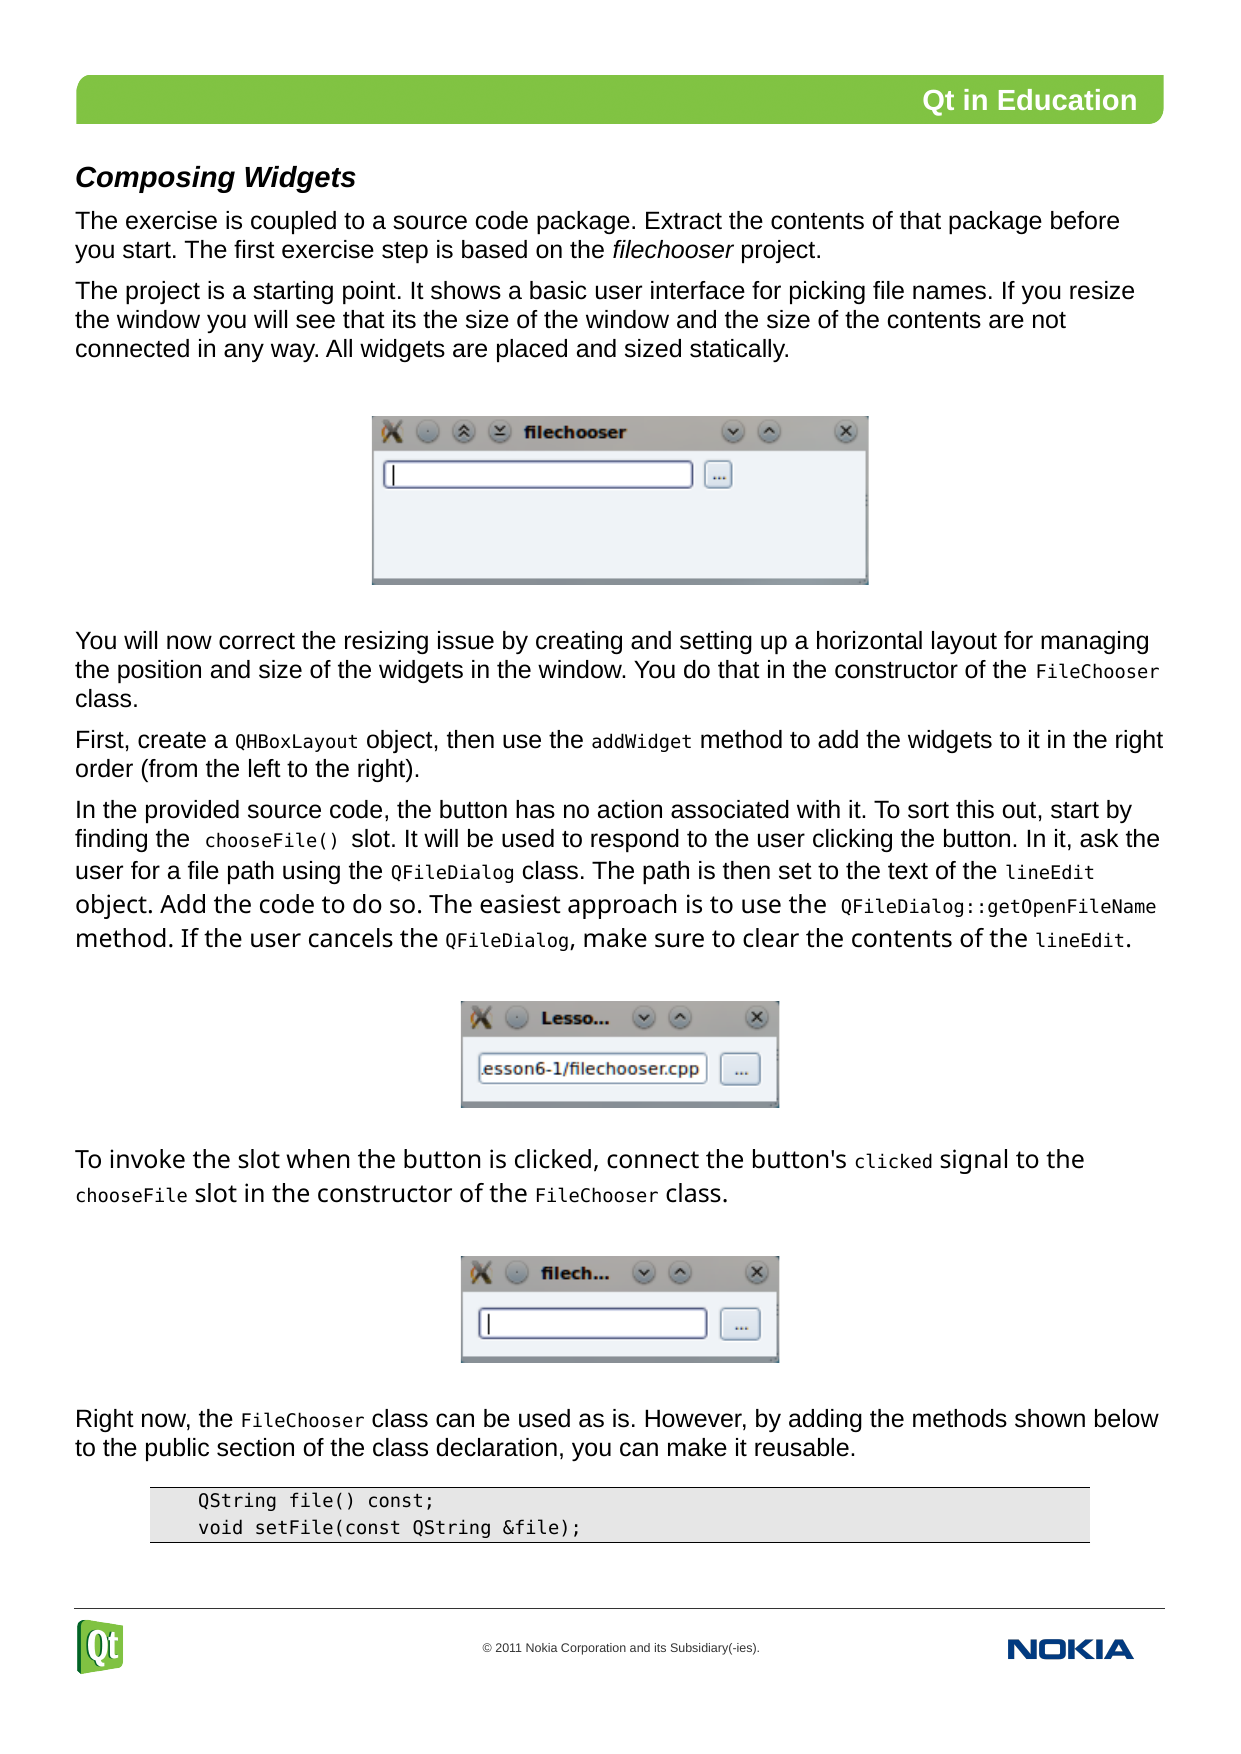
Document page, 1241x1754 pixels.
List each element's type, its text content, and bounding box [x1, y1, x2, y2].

picture [76, 75, 1164, 124]
text The project is a starting point. It shows a basic user interface for picking file names. If you resize the window you will see that its the size of the window and the size of the contents are not connected in any way. All widgets are placed and sized statically. [75, 276, 1165, 362]
picture [460, 1001, 780, 1108]
text First, create a QHBoxLayout object, then use the addWidget method to add the widgets to it in the right order (from the left to the right). [75, 725, 1165, 782]
text To invoke the slot when the button is clicked, connect the button's clicked signal to the chooseFile slot in the constructor of the FileChooser class. [75, 1142, 1165, 1210]
picture [460, 1256, 780, 1363]
picture [371, 416, 869, 585]
text QString file() const; [150, 1488, 1090, 1514]
subtitle Composing Widgets [75, 160, 1165, 193]
text Right now, the FileChooser class can be used as is. However, by adding the methods shown below to the public section of the class declaration, you can make it reusable. [75, 1404, 1165, 1462]
picture [73, 1615, 127, 1679]
text The exercise is coupled to a source code package. Extract the contents of that package before you start. The first exercise step is based on the filechooser project. [75, 206, 1165, 263]
text In the provided source code, the button has no action associated with it. To sort this out, start by finding the chooseFile() slot. It will be used to respond to the user clicking the button. In it, ask the user for a file path using the QFileDialog class. The path is then set to the text of the lineEdit object. Add the code to do so. The easiest approach is to use the QFileDialog::getOpenFileName method. If the user cancels the QFileDialog, make sure to clear the contents of the lineEdit. [75, 795, 1165, 954]
text You will now correct the resizing issue by creating and setting up a horizontal layout for managing the position and size of the widgets in the window. You do that in the constructor of the FileChooser class. [75, 626, 1165, 712]
text void setFile(const QString &file); [150, 1514, 1090, 1542]
picture [978, 1610, 1164, 1688]
